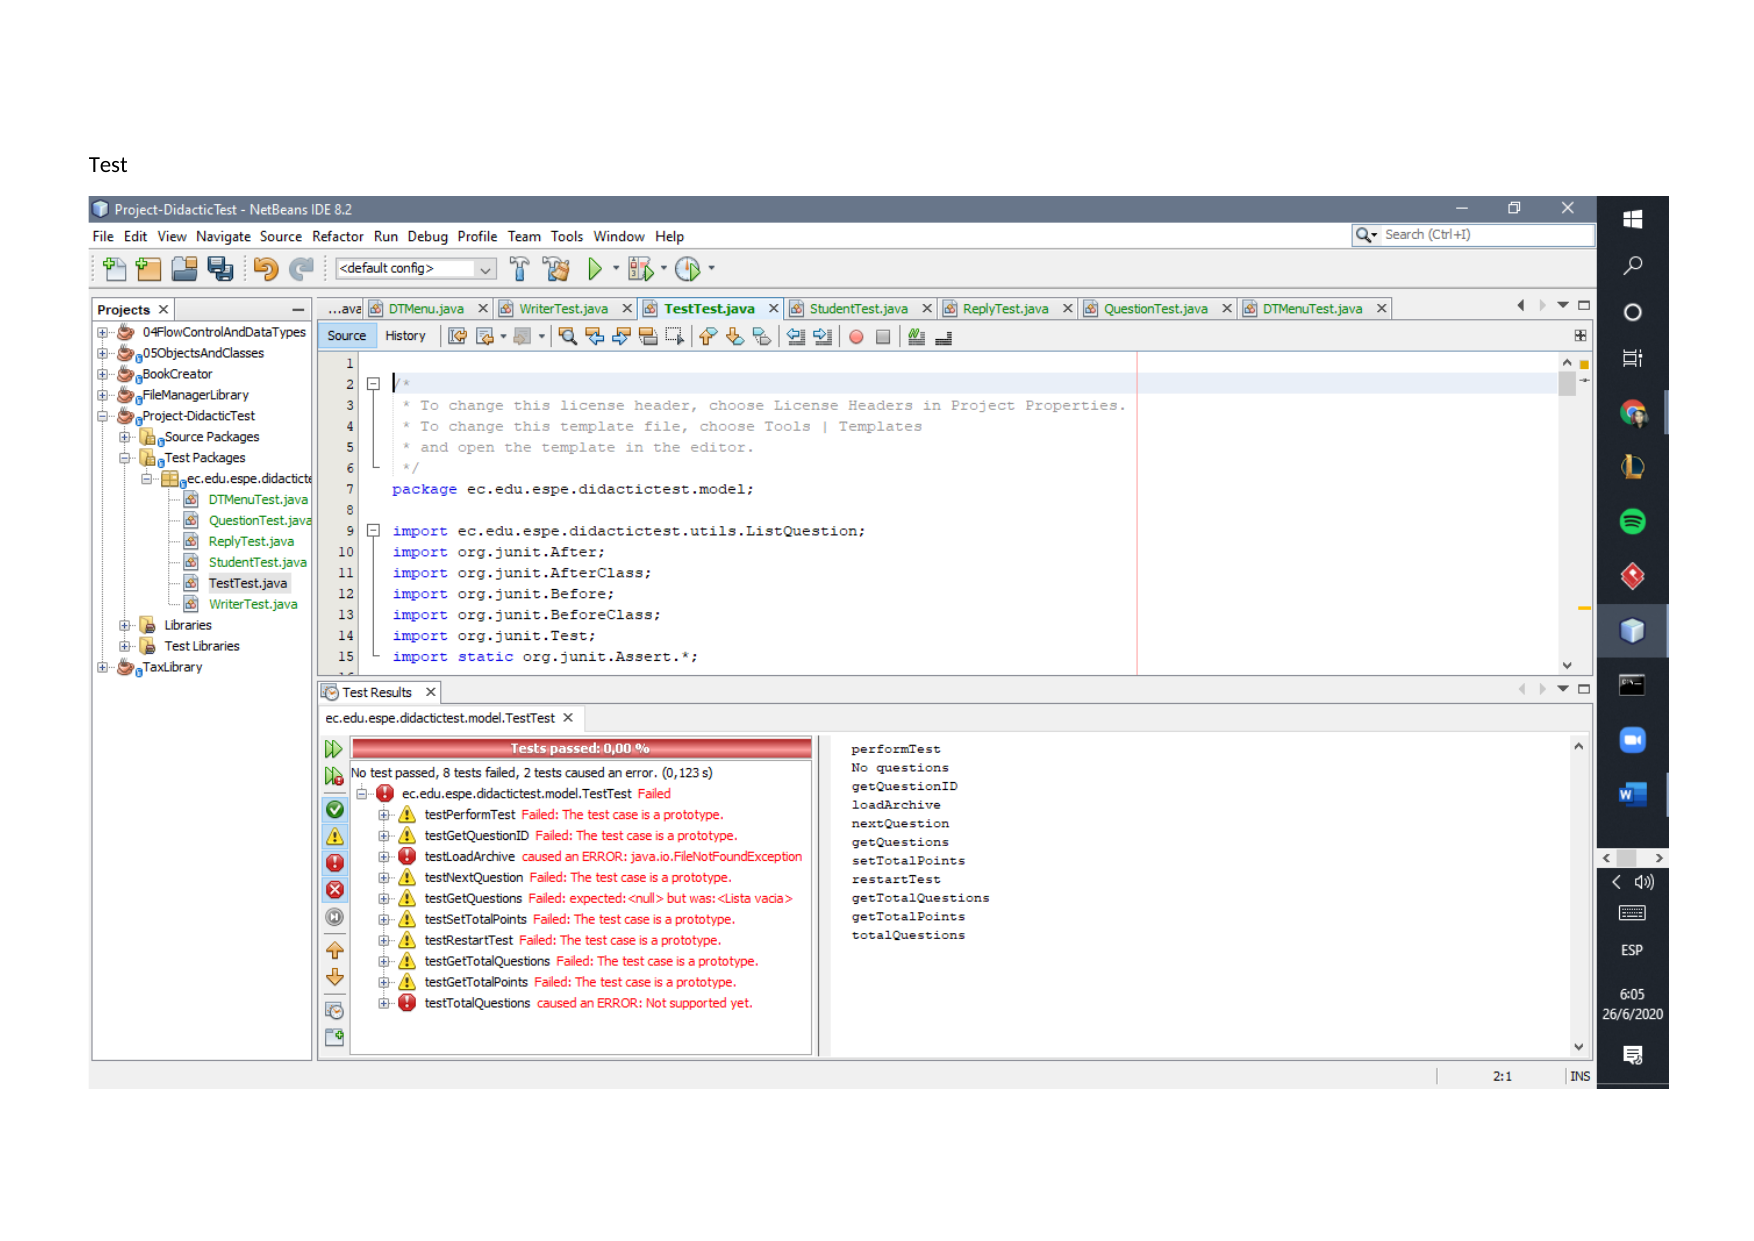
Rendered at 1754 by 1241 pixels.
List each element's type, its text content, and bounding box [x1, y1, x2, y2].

text Test [88, 150, 1668, 178]
